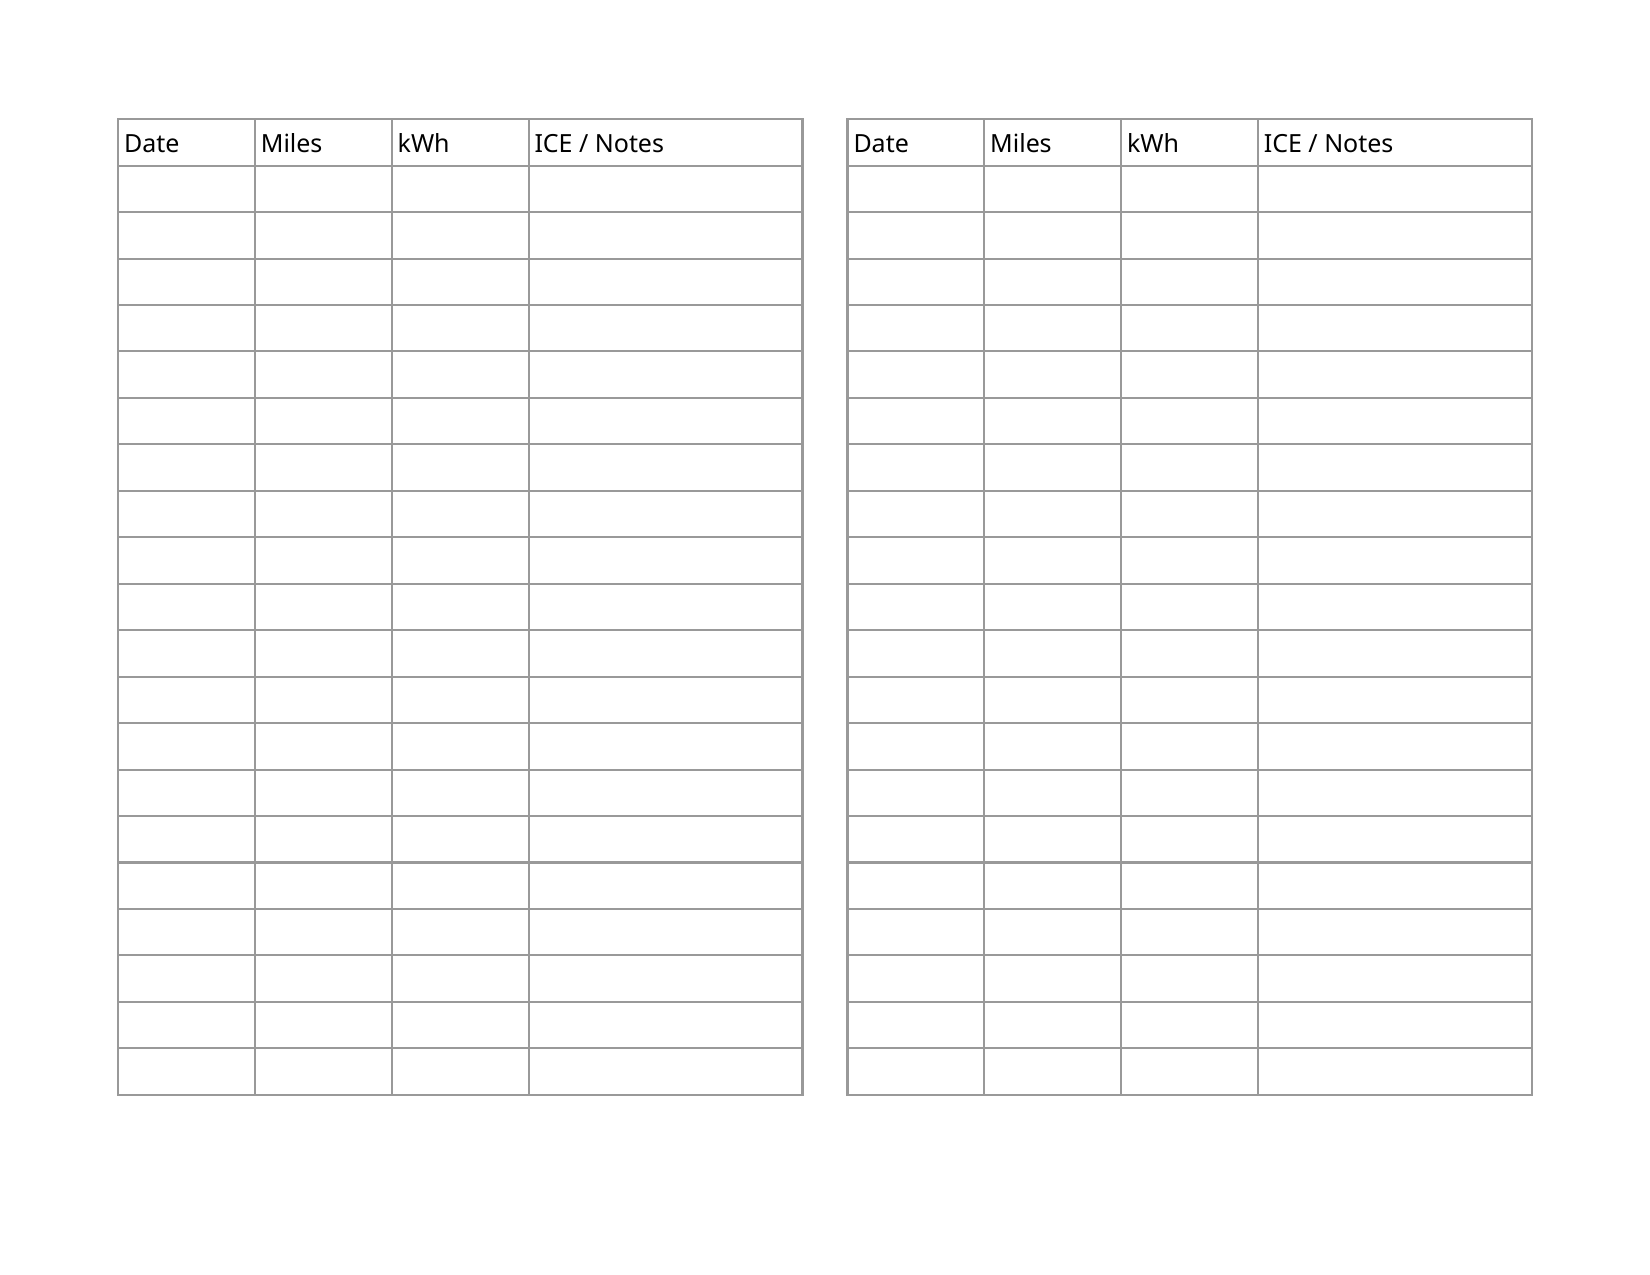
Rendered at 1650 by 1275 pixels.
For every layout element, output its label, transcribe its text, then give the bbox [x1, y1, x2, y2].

table_cell [393, 678, 528, 722]
table_cell [256, 910, 391, 954]
table_cell [256, 771, 391, 815]
table_cell [985, 956, 1120, 1001]
table_cell [393, 817, 528, 861]
table_cell [393, 492, 528, 536]
table_cell [849, 213, 983, 257]
table_cell [119, 167, 254, 211]
table_cell [393, 864, 528, 908]
table_cell [1259, 956, 1531, 1001]
table_cell [530, 817, 801, 861]
table_cell [985, 492, 1120, 536]
table_cell [256, 492, 391, 536]
table_cell [119, 306, 254, 350]
table_cell [1122, 817, 1257, 861]
table_cell [256, 678, 391, 722]
table_cell [256, 306, 391, 350]
table_cell [1259, 213, 1531, 257]
table_header kWh [393, 120, 528, 164]
table_cell [985, 399, 1120, 443]
table_header Miles [256, 120, 391, 164]
table_cell [849, 724, 983, 768]
table_cell [1122, 352, 1257, 397]
table_header Date [119, 120, 254, 164]
table_cell [849, 260, 983, 304]
table_cell [530, 956, 801, 1001]
table_cell [1259, 167, 1531, 211]
table_cell [393, 1003, 528, 1047]
table_cell [119, 260, 254, 304]
table_cell [1259, 678, 1531, 722]
table_cell [1259, 260, 1531, 304]
table_cell [530, 631, 801, 676]
table_cell [985, 910, 1120, 954]
table_cell [119, 399, 254, 443]
table_cell [985, 445, 1120, 490]
table_cell [849, 678, 983, 722]
table_cell [393, 399, 528, 443]
table_cell [985, 585, 1120, 629]
table_cell [256, 1049, 391, 1094]
table_cell [119, 585, 254, 629]
table_cell [1259, 399, 1531, 443]
table_cell [1122, 956, 1257, 1001]
table_cell [393, 771, 528, 815]
table_cell [1122, 771, 1257, 815]
table_cell [1122, 167, 1257, 211]
table_cell [1122, 910, 1257, 954]
table_cell [1122, 538, 1257, 583]
table_cell [119, 445, 254, 490]
table_cell [530, 445, 801, 490]
table_cell [1259, 910, 1531, 954]
table_cell [985, 260, 1120, 304]
table_cell [530, 585, 801, 629]
table_cell [256, 817, 391, 861]
table_cell [985, 213, 1120, 257]
table_cell [256, 1003, 391, 1047]
table_cell [985, 678, 1120, 722]
table_cell [1122, 678, 1257, 722]
table_cell [530, 1049, 801, 1094]
table_cell [1122, 445, 1257, 490]
table_cell [849, 306, 983, 350]
table_cell [985, 538, 1120, 583]
table_cell [256, 864, 391, 908]
table_cell [256, 213, 391, 257]
table_cell [1122, 492, 1257, 536]
table_cell [1259, 864, 1531, 908]
table_cell [393, 910, 528, 954]
table_cell [119, 631, 254, 676]
table_cell [849, 864, 983, 908]
table_cell [1259, 771, 1531, 815]
table_cell [119, 956, 254, 1001]
table_cell [256, 538, 391, 583]
table_cell [119, 1003, 254, 1047]
table_cell [1259, 817, 1531, 861]
table_header Miles [985, 120, 1120, 164]
table_cell [985, 864, 1120, 908]
table_cell [985, 817, 1120, 861]
table_cell [1259, 1003, 1531, 1047]
table_cell [119, 724, 254, 768]
table_cell [1122, 399, 1257, 443]
table_cell [256, 585, 391, 629]
table_cell [256, 724, 391, 768]
table_cell [530, 167, 801, 211]
table_cell [985, 306, 1120, 350]
table_cell [849, 771, 983, 815]
table_cell [530, 213, 801, 257]
table_cell [530, 352, 801, 397]
table_header ICE / Notes [1259, 120, 1531, 164]
table_cell [849, 1049, 983, 1094]
table_cell [119, 771, 254, 815]
table_cell [849, 399, 983, 443]
table_cell [530, 724, 801, 768]
table_cell [985, 352, 1120, 397]
table_cell [1122, 306, 1257, 350]
table_cell [256, 352, 391, 397]
table_cell [119, 910, 254, 954]
table_cell [1259, 585, 1531, 629]
table_cell [256, 631, 391, 676]
table_cell [985, 167, 1120, 211]
table_cell [393, 213, 528, 257]
table_cell [1122, 1003, 1257, 1047]
table_cell [530, 771, 801, 815]
table_cell [1122, 1049, 1257, 1094]
table_cell [985, 771, 1120, 815]
table_cell [849, 538, 983, 583]
table_cell [849, 352, 983, 397]
table_cell [256, 956, 391, 1001]
table_cell [849, 1003, 983, 1047]
table_cell [1122, 631, 1257, 676]
table_cell [849, 167, 983, 211]
table_cell [985, 1049, 1120, 1094]
table_cell [119, 352, 254, 397]
table_cell [1259, 445, 1531, 490]
table_cell [849, 910, 983, 954]
table_cell [393, 352, 528, 397]
table_cell [256, 167, 391, 211]
table_cell [985, 724, 1120, 768]
table_cell [849, 956, 983, 1001]
table_cell [256, 399, 391, 443]
table_cell [119, 538, 254, 583]
table_cell [530, 538, 801, 583]
table_cell [119, 678, 254, 722]
table_cell [985, 631, 1120, 676]
table_cell [849, 445, 983, 490]
table_cell [1259, 538, 1531, 583]
table_cell [119, 492, 254, 536]
table_header ICE / Notes [530, 120, 801, 164]
table_cell [393, 631, 528, 676]
table_cell [393, 445, 528, 490]
table_cell [393, 1049, 528, 1094]
table_cell [393, 167, 528, 211]
table_cell [849, 631, 983, 676]
table_cell [393, 306, 528, 350]
table_cell [1122, 864, 1257, 908]
table_cell [530, 306, 801, 350]
table_cell [1122, 724, 1257, 768]
table_cell [849, 585, 983, 629]
table_cell [119, 213, 254, 257]
table_cell [530, 864, 801, 908]
table_header Date [849, 120, 983, 164]
table_header kWh [1122, 120, 1257, 164]
table_cell [530, 910, 801, 954]
table_cell [119, 864, 254, 908]
table_cell [256, 260, 391, 304]
table_cell [530, 1003, 801, 1047]
table_cell [1259, 306, 1531, 350]
table_cell [119, 1049, 254, 1094]
table_cell [530, 678, 801, 722]
table_cell [393, 585, 528, 629]
table_cell [985, 1003, 1120, 1047]
table_cell [530, 260, 801, 304]
table_cell [1122, 260, 1257, 304]
table_cell [1122, 585, 1257, 629]
table_cell [1259, 352, 1531, 397]
table_cell [1259, 1049, 1531, 1094]
table_cell [849, 492, 983, 536]
table_cell [393, 538, 528, 583]
table_cell [1259, 724, 1531, 768]
table_cell [1259, 631, 1531, 676]
table_cell [393, 956, 528, 1001]
table_cell [256, 445, 391, 490]
table_cell [393, 724, 528, 768]
table_cell [119, 817, 254, 861]
table_cell [849, 817, 983, 861]
table_cell [1259, 492, 1531, 536]
table_cell [530, 492, 801, 536]
table_cell [393, 260, 528, 304]
table_cell [1122, 213, 1257, 257]
table_cell [530, 399, 801, 443]
